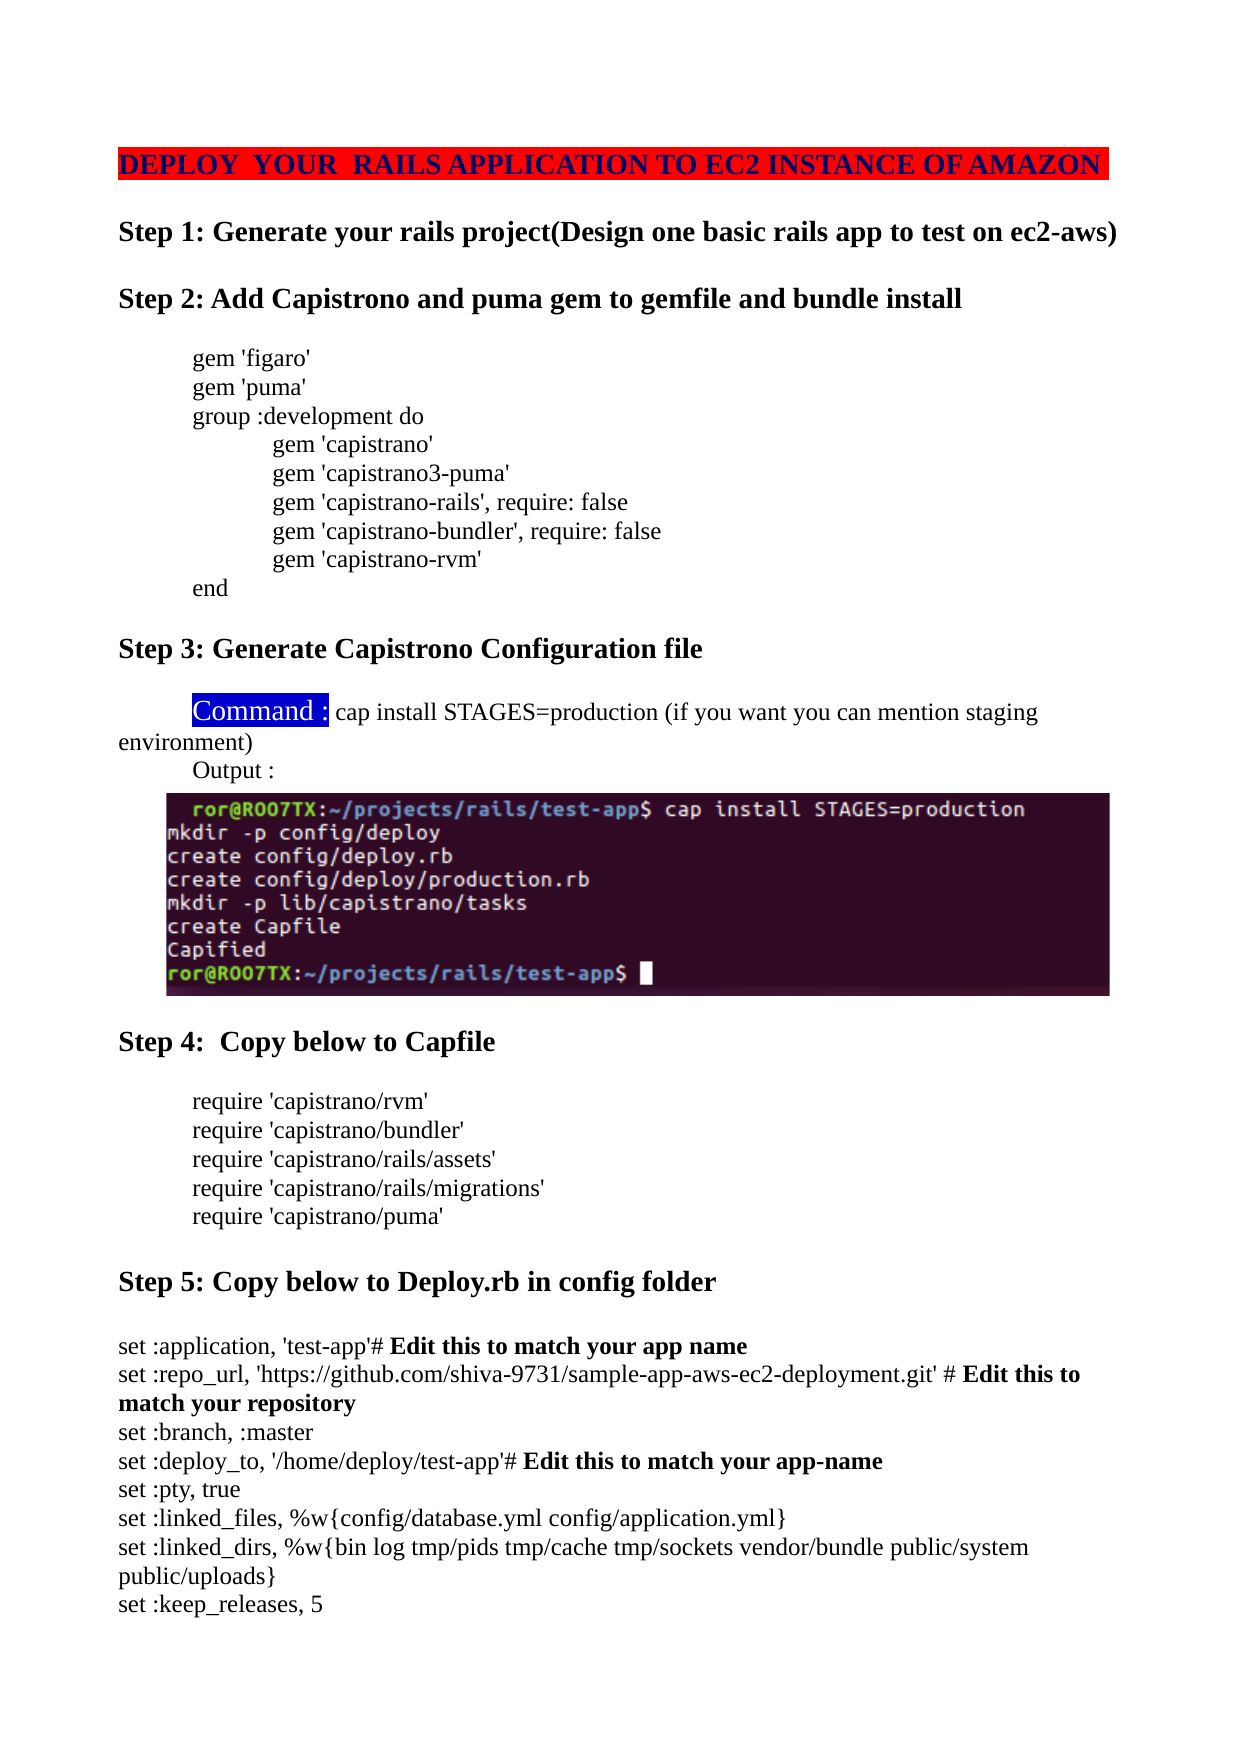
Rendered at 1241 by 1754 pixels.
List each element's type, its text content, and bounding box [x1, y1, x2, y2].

text require 'capistrano/puma' [118, 1201, 1122, 1230]
picture [166, 793, 1110, 996]
text set :linked_files, %w{config/database.yml config/application.yml} [118, 1503, 1122, 1532]
text gem 'capistrano-rvm' [118, 544, 1122, 573]
text end [118, 573, 1122, 602]
text Step 1: Generate your rails project(Design one basic rails app to test on ec2-aws) [118, 214, 1122, 247]
text Step 5: Copy below to Deploy.rb in config folder [118, 1264, 1122, 1297]
text Step 4: Copy below to Capfile [118, 1024, 1122, 1058]
text require 'capistrano/rvm' [118, 1086, 1122, 1115]
text set :linked_dirs, %w{bin log tmp/pids tmp/cache tmp/sockets vendor/bundle public/system public/uploads} [118, 1532, 1122, 1589]
text Step 2: Add Capistrono and puma gem to gemfile and bundle install [118, 281, 1122, 314]
text gem 'capistrano-rails', require: false [118, 487, 1122, 516]
text set :application, 'test-app'# Edit this to match your app name [118, 1331, 1122, 1359]
text group :development do [118, 401, 1122, 429]
text gem 'capistrano3-puma' [118, 458, 1122, 487]
text DEPLOY YOUR RAILS APPLICATION TO EC2 INSTANCE OF AMAZON [118, 147, 1122, 180]
text Output : [118, 755, 1122, 784]
text Step 3: Generate Capistrono Configuration file [118, 631, 1122, 664]
text gem 'figaro' [118, 343, 1122, 372]
text gem 'capistrano' [118, 429, 1122, 458]
text set :branch, :master [118, 1417, 1122, 1446]
text Command : cap install STAGES=production (if you want you can mention staging environment) [118, 693, 1122, 755]
text set :deploy_to, '/home/deploy/test-app'# Edit this to match your app-name [118, 1446, 1122, 1474]
text gem 'puma' [118, 372, 1122, 401]
text set :pty, true [118, 1474, 1122, 1503]
text gem 'capistrano-bundler', require: false [118, 516, 1122, 544]
text require 'capistrano/bundler' [118, 1115, 1122, 1144]
text set :keep_releases, 5 [118, 1589, 1122, 1618]
text require 'capistrano/rails/assets' [118, 1144, 1122, 1173]
text set :repo_url, 'https://github.com/shiva-9731/sample-app-aws-ec2-deployment.git' # Edit this to match your repository [118, 1359, 1122, 1417]
text require 'capistrano/rails/migrations' [118, 1173, 1122, 1201]
